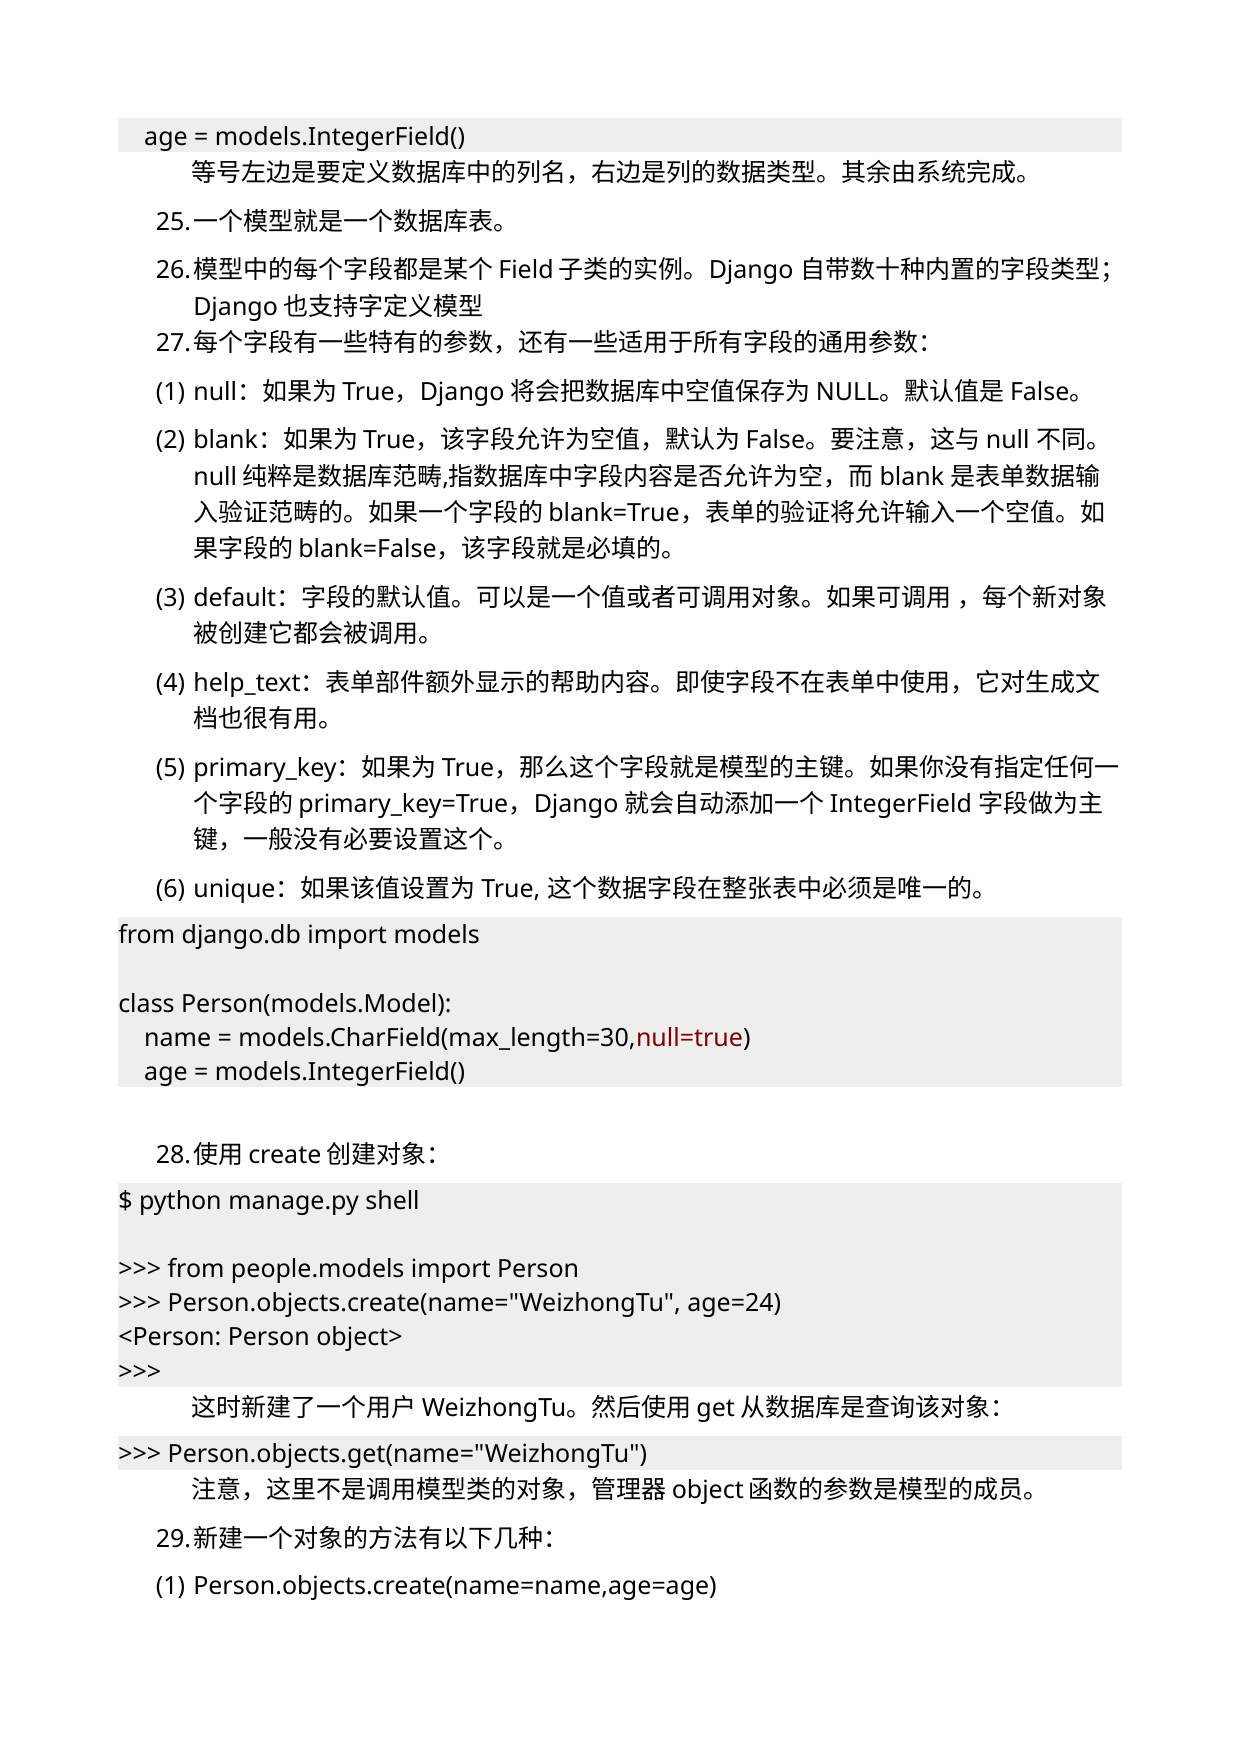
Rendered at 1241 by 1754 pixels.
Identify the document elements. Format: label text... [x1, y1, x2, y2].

text 等号左边是要定义数据库中的列名，右边是列的数据类型。其余由系统完成。 [118, 152, 1122, 188]
list default：字段的默认值。可以是一个值或者可调用对象。如果可调用 ，每个新对象被创建它都会被调用。 [156, 577, 1122, 650]
list blank：如果为True，该字段允许为空值，默认为False。要注意，这与 null 不同。null纯粹是数据库范畴,指数据库中字段内容是否允许为空，而 blank 是表单数据输入验证范畴的。如果一个字段的blank=True，表单的验证将允许输入一个空值。如果字段的blank=False，该字段就是必填的。 [156, 420, 1122, 565]
table_header $ python manage.py shell >>> from people.models import Person >>> Person.objects.create(name="WeizhongTu", age=24) <Person: Person object> >>> [118, 1183, 1122, 1387]
table_header >>> Person.objects.get(name="WeizhongTu") [118, 1436, 1122, 1470]
list unique：如果该值设置为 True, 这个数据字段在整张表中必须是唯一的。 [156, 868, 1122, 905]
table_header from django.db import models class Person(models.Model): name = models.CharField(max_length=30,null=true) age = models.IntegerField() [118, 917, 1122, 1087]
list 模型中的每个字段都是某个Field子类的实例。Django 自带数十种内置的字段类型；Django也支持字定义模型 [156, 250, 1122, 322]
text 这时新建了一个用户WeizhongTu。然后使用get从数据库是查询该对象： [118, 1387, 1122, 1423]
list 一个模型就是一个数据库表。 [156, 201, 1122, 237]
text 注意，这里不是调用模型类的对象，管理器object函数的参数是模型的成员。 [118, 1470, 1122, 1506]
list help_text：表单部件额外显示的帮助内容。即使字段不在表单中使用，它对生成文档也很有用。 [156, 662, 1122, 735]
list 使用create创建对象： [156, 1134, 1122, 1170]
list Person.objects.create(name=name,age=age) [156, 1567, 1122, 1602]
list 新建一个对象的方法有以下几种： [156, 1519, 1122, 1555]
table_header age = models.IntegerField() [118, 118, 1122, 152]
list primary_key：如果为True，那么这个字段就是模型的主键。如果你没有指定任何一个字段的primary_key=True，Django 就会自动添加一个IntegerField 字段做为主键，一般没有必要设置这个。 [156, 747, 1122, 856]
list 每个字段有一些特有的参数，还有一些适用于所有字段的通用参数： [156, 322, 1122, 358]
list null：如果为True，Django 将会把数据库中空值保存为NULL。默认值是 False。 [156, 371, 1122, 407]
